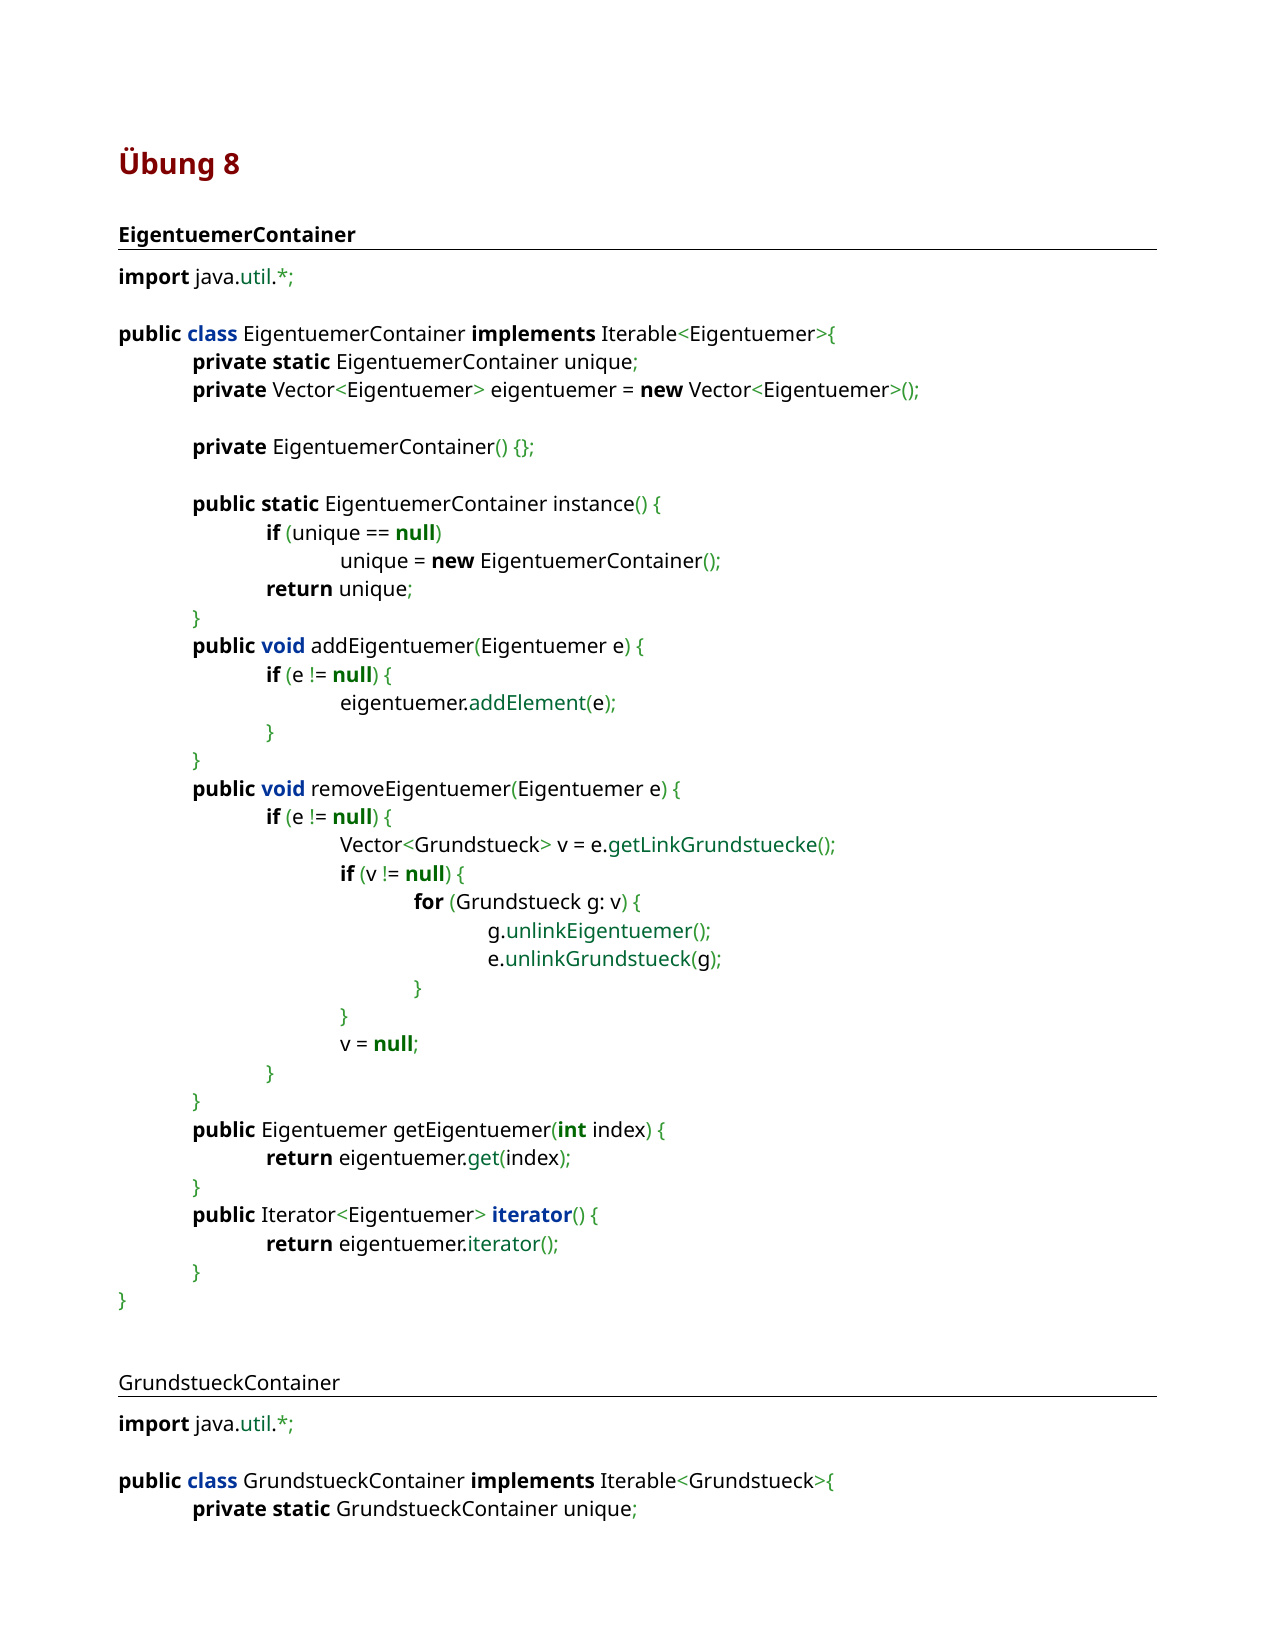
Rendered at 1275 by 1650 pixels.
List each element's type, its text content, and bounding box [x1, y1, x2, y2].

text } [118, 1257, 1157, 1286]
subtitle EigentuemerContainer [118, 220, 1157, 249]
text public class GrundstueckContainer implements Iterable<Grundstueck>{ [118, 1466, 1157, 1494]
text } [118, 1058, 1157, 1086]
text eigentuemer.addElement(e); [118, 688, 1157, 717]
text for (Grundstueck g: v) { [118, 887, 1157, 916]
text private static GrundstueckContainer unique; [118, 1494, 1157, 1523]
text } [118, 1172, 1157, 1200]
text } [118, 603, 1157, 631]
text v = null; [118, 1029, 1157, 1058]
text if (unique == null) [118, 518, 1157, 546]
text public void addEigentuemer(Eigentuemer e) { [118, 631, 1157, 660]
text } [118, 717, 1157, 745]
text private Vector<Eigentuemer> eigentuemer = new Vector<Eigentuemer>(); [118, 376, 1157, 404]
text e.unlinkGrundstueck(g); [118, 944, 1157, 973]
subtitle Übung 8 [118, 143, 1157, 183]
text private EigentuemerContainer() {}; [118, 432, 1157, 461]
subtitle GrundstueckContainer [118, 1368, 1157, 1396]
text public class EigentuemerContainer implements Iterable<Eigentuemer>{ [118, 319, 1157, 347]
text if (e != null) { [118, 660, 1157, 688]
text import java.util.*; [118, 1409, 1157, 1438]
text import java.util.*; [118, 262, 1157, 290]
text if (e != null) { [118, 802, 1157, 831]
text Vector<Grundstueck> v = e.getLinkGrundstuecke(); [118, 831, 1157, 859]
text private static EigentuemerContainer unique; [118, 347, 1157, 376]
text public Iterator<Eigentuemer> iterator() { [118, 1200, 1157, 1229]
text g.unlinkEigentuemer(); [118, 916, 1157, 944]
text public static EigentuemerContainer instance() { [118, 489, 1157, 518]
text } [118, 1001, 1157, 1029]
text return unique; [118, 574, 1157, 603]
text } [118, 973, 1157, 1001]
text } [118, 745, 1157, 774]
text } [118, 1086, 1157, 1115]
text if (v != null) { [118, 859, 1157, 887]
text return eigentuemer.iterator(); [118, 1229, 1157, 1257]
text public void removeEigentuemer(Eigentuemer e) { [118, 774, 1157, 802]
text unique = new EigentuemerContainer(); [118, 546, 1157, 574]
text return eigentuemer.get(index); [118, 1143, 1157, 1172]
text public Eigentuemer getEigentuemer(int index) { [118, 1115, 1157, 1143]
text } [118, 1286, 1157, 1314]
